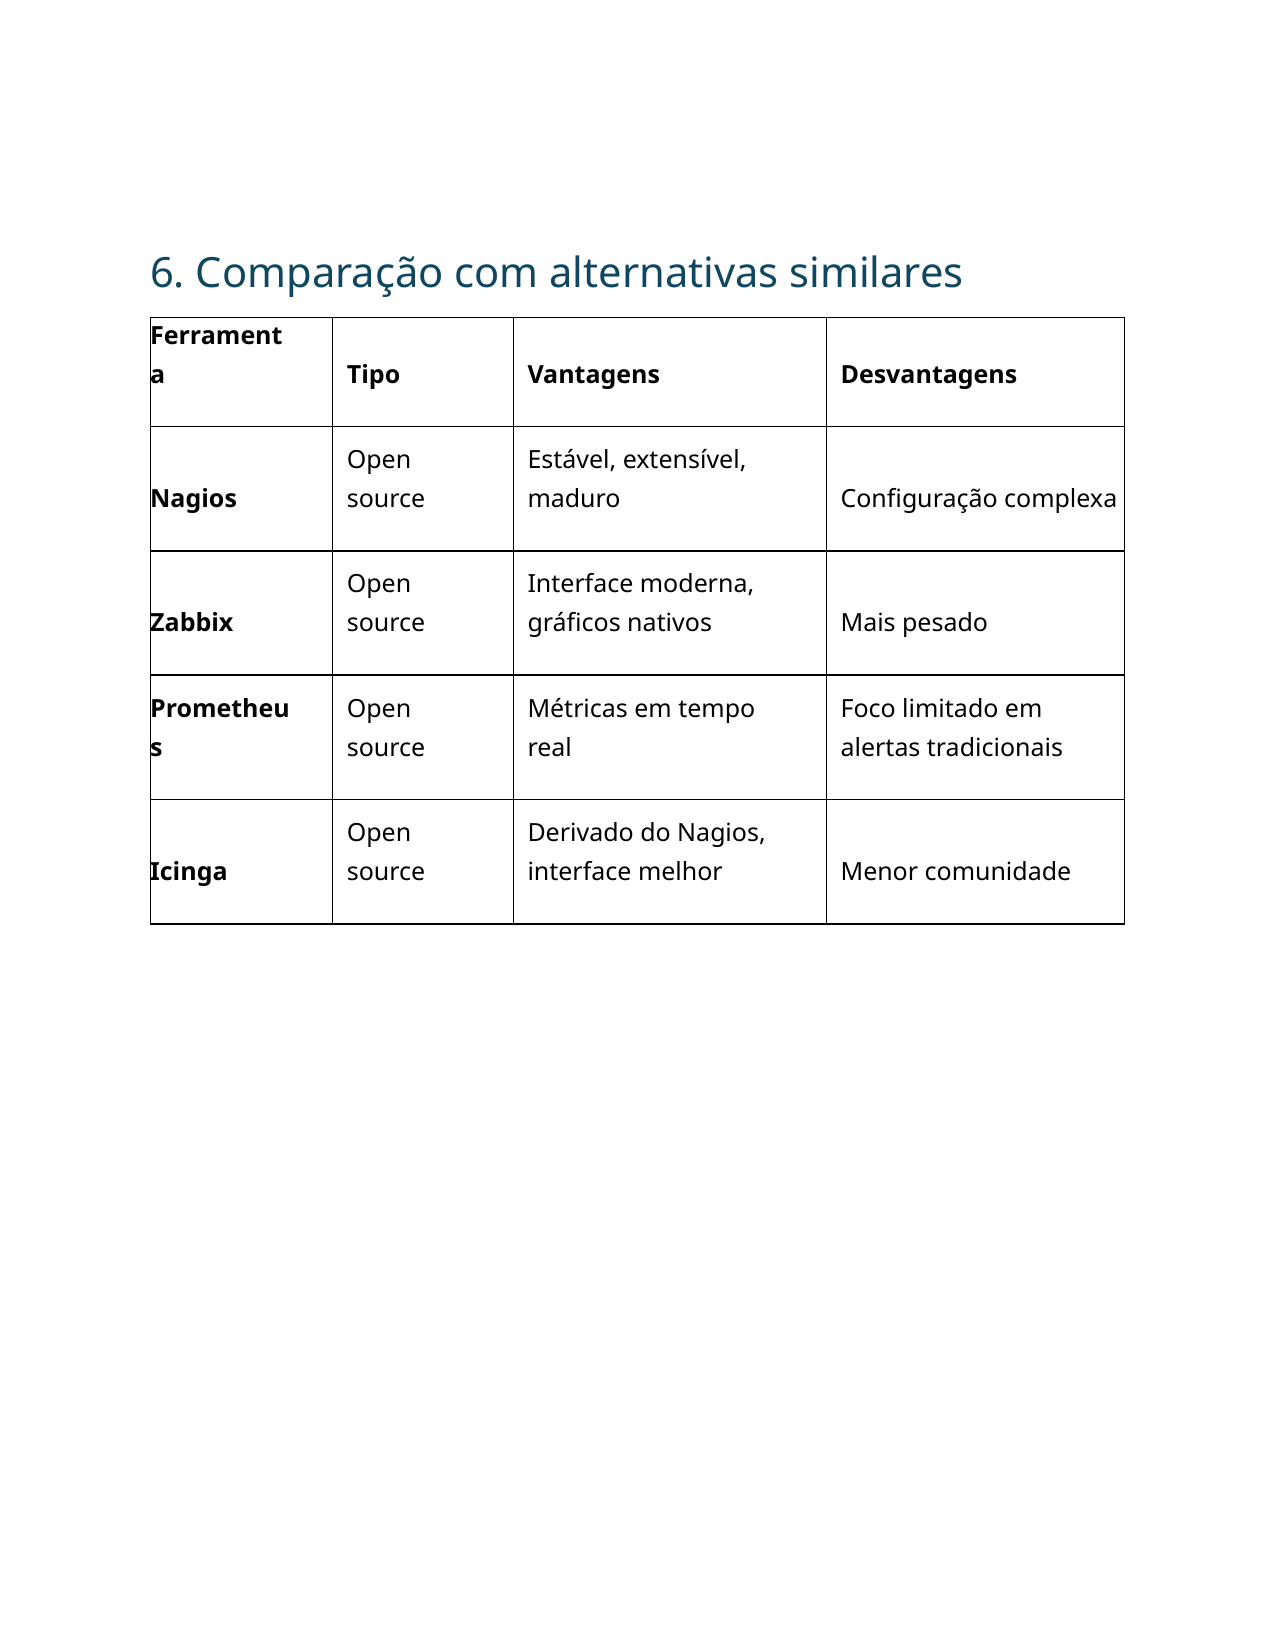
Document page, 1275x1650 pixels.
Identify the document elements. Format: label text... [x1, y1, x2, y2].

table_cell Derivado do Nagios, interface melhor [514, 800, 826, 923]
table_cell Interface moderna, gráficos nativos [514, 552, 826, 674]
table_cell Menor comunidade [827, 800, 1124, 923]
table_header Tipo [333, 318, 513, 426]
table_header Ferramenta [151, 318, 332, 426]
subtitle 6. Comparação com alternativas similares [150, 243, 1125, 300]
table_cell Open source [333, 427, 513, 550]
table_cell Icinga [151, 800, 332, 923]
table_cell Foco limitado em alertas tradicionais [827, 676, 1124, 799]
table_cell Configuração complexa [827, 427, 1124, 550]
table_header Vantagens [514, 318, 826, 426]
table_cell Open source [333, 800, 513, 923]
table_cell Zabbix [151, 552, 332, 674]
table_cell Mais pesado [827, 552, 1124, 674]
table_cell Nagios [151, 427, 332, 550]
table_cell Estável, extensível, maduro [514, 427, 826, 550]
table_cell Open source [333, 552, 513, 674]
table_cell Prometheus [151, 676, 332, 799]
table_cell Open source [333, 676, 513, 799]
table_cell Métricas em tempo real [514, 676, 826, 799]
table_header Desvantagens [827, 318, 1124, 426]
